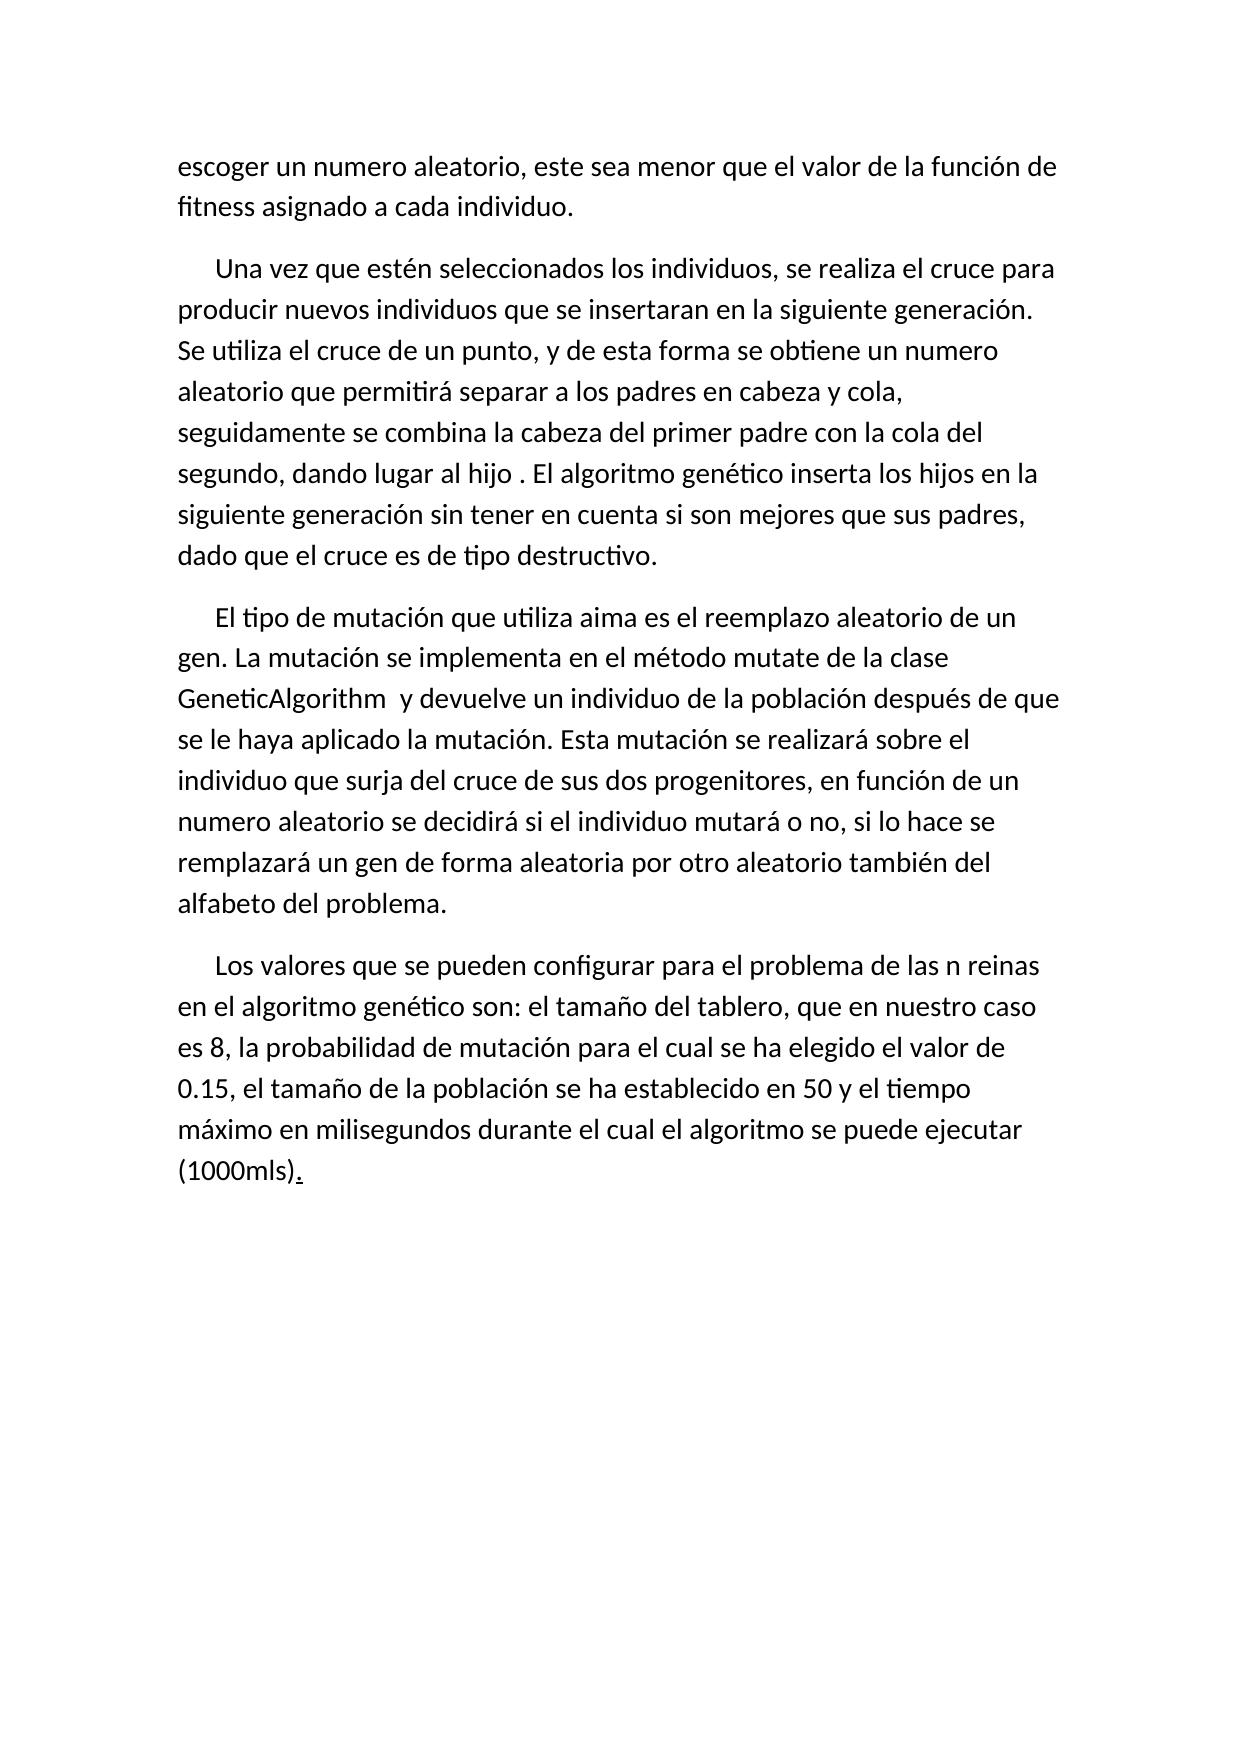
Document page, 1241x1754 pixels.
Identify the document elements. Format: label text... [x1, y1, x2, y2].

text Una vez que estén seleccionados los individuos, se realiza el cruce para producir nuevos individuos que se insertaran en la siguiente generación. Se utiliza el cruce de un punto, y de esta forma se obtiene un numero aleatorio que permitirá separar a los padres en cabeza y cola, seguidamente se combina la cabeza del primer padre con la cola del segundo, dando lugar al hijo . El algoritmo genético inserta los hijos en la siguiente generación sin tener en cuenta si son mejores que sus padres, dado que el cruce es de tipo destructivo. [177, 250, 1063, 572]
text escoger un numero aleatorio, este sea menor que el valor de la función de fitness asignado a cada individuo. [177, 148, 1063, 224]
text El tipo de mutación que utiliza aima es el reemplazo aleatorio de un gen. La mutación se implementa en el método mutate de la clase GeneticAlgorithm y devuelve un individuo de la población después de que se le haya aplicado la mutación. Esta mutación se realizará sobre el individuo que surja del cruce de sus dos progenitores, en función de un numero aleatorio se decidirá si el individuo mutará o no, si lo hace se remplazará un gen de forma aleatoria por otro aleatorio también del alfabeto del problema. [177, 599, 1063, 921]
text Los valores que se pueden configurar para el problema de las n reinas en el algoritmo genético son: el tamaño del tablero, que en nuestro caso es 8, la probabilidad de mutación para el cual se ha elegido el valor de 0.15, el tamaño de la población se ha establecido en 50 y el tiempo máximo en milisegundos durante el cual el algoritmo se puede ejecutar (1000mls). [177, 947, 1063, 1187]
